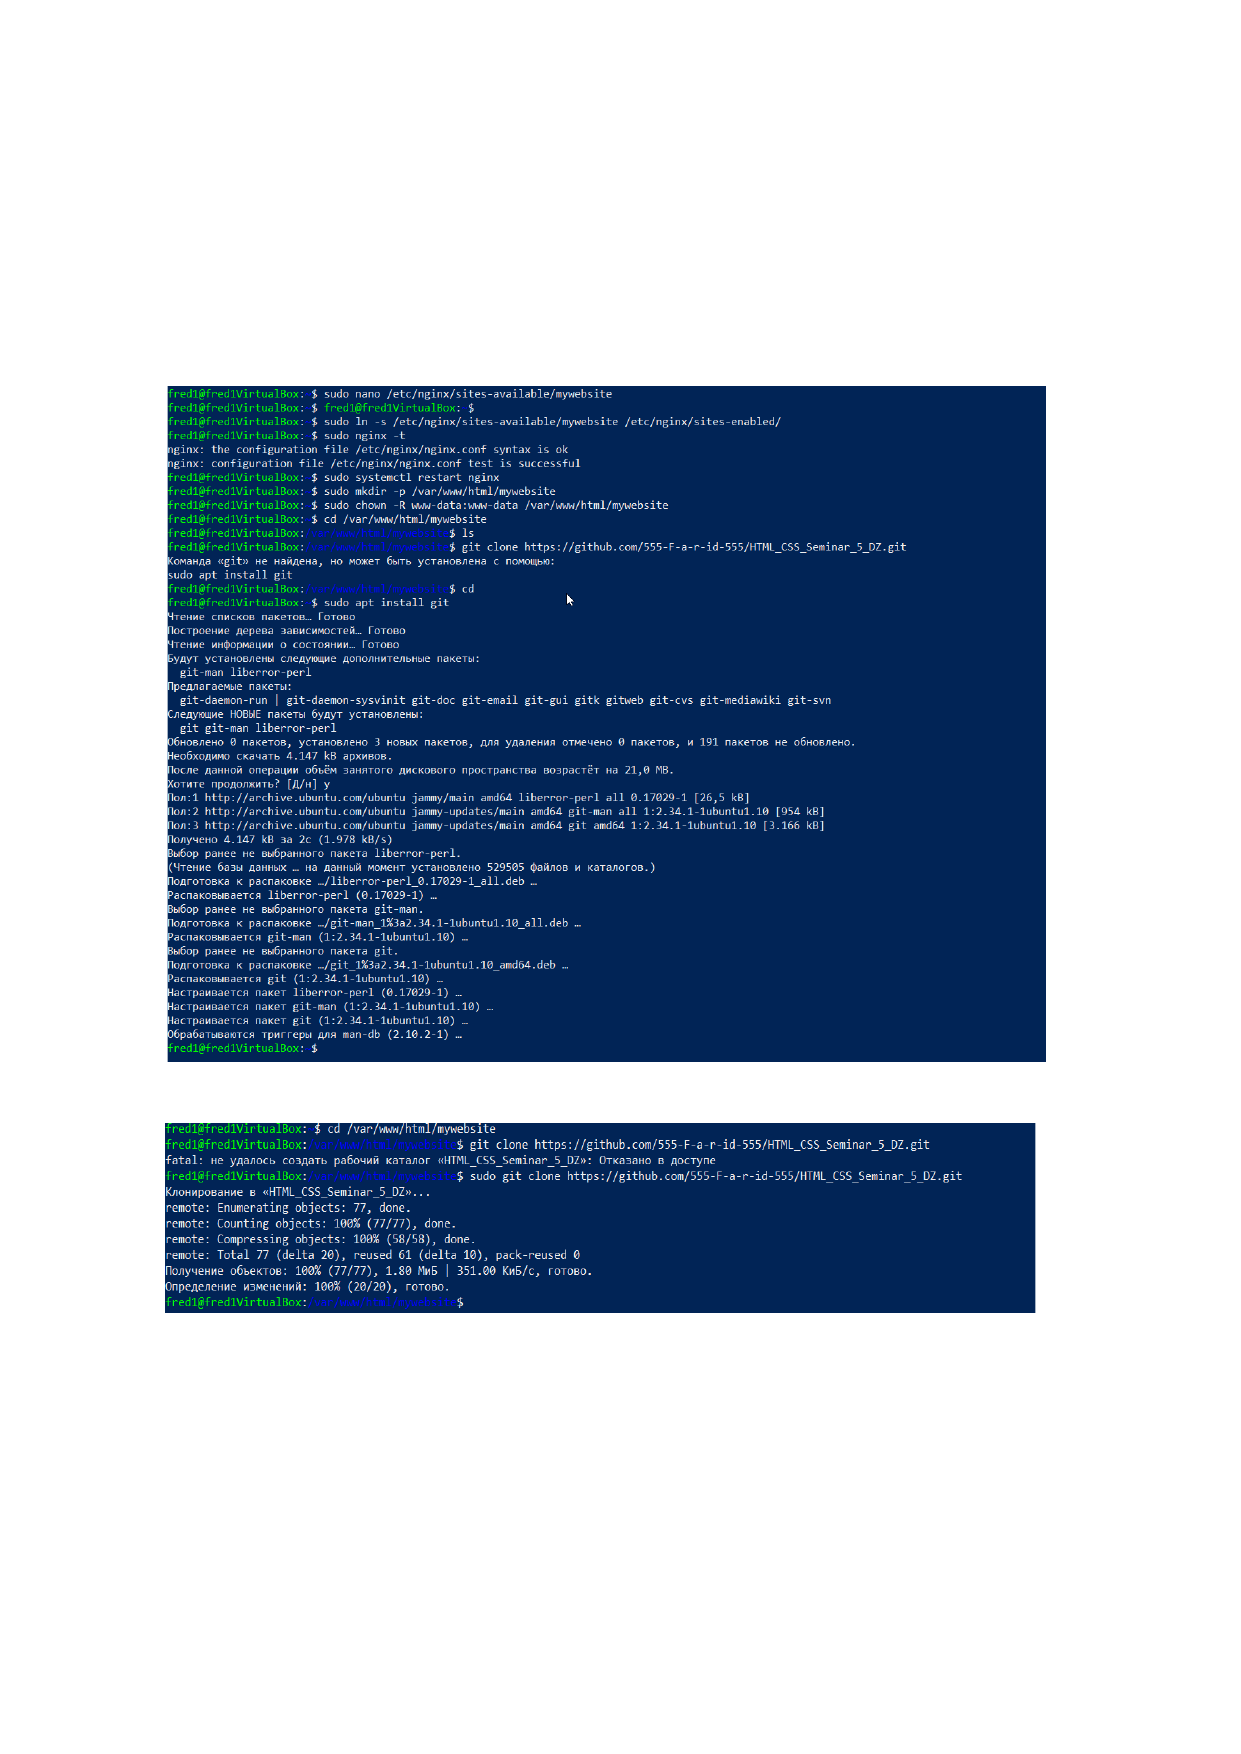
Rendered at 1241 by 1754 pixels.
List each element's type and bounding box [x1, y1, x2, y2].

picture [165, 1123, 1036, 1313]
picture [167, 386, 1046, 1062]
